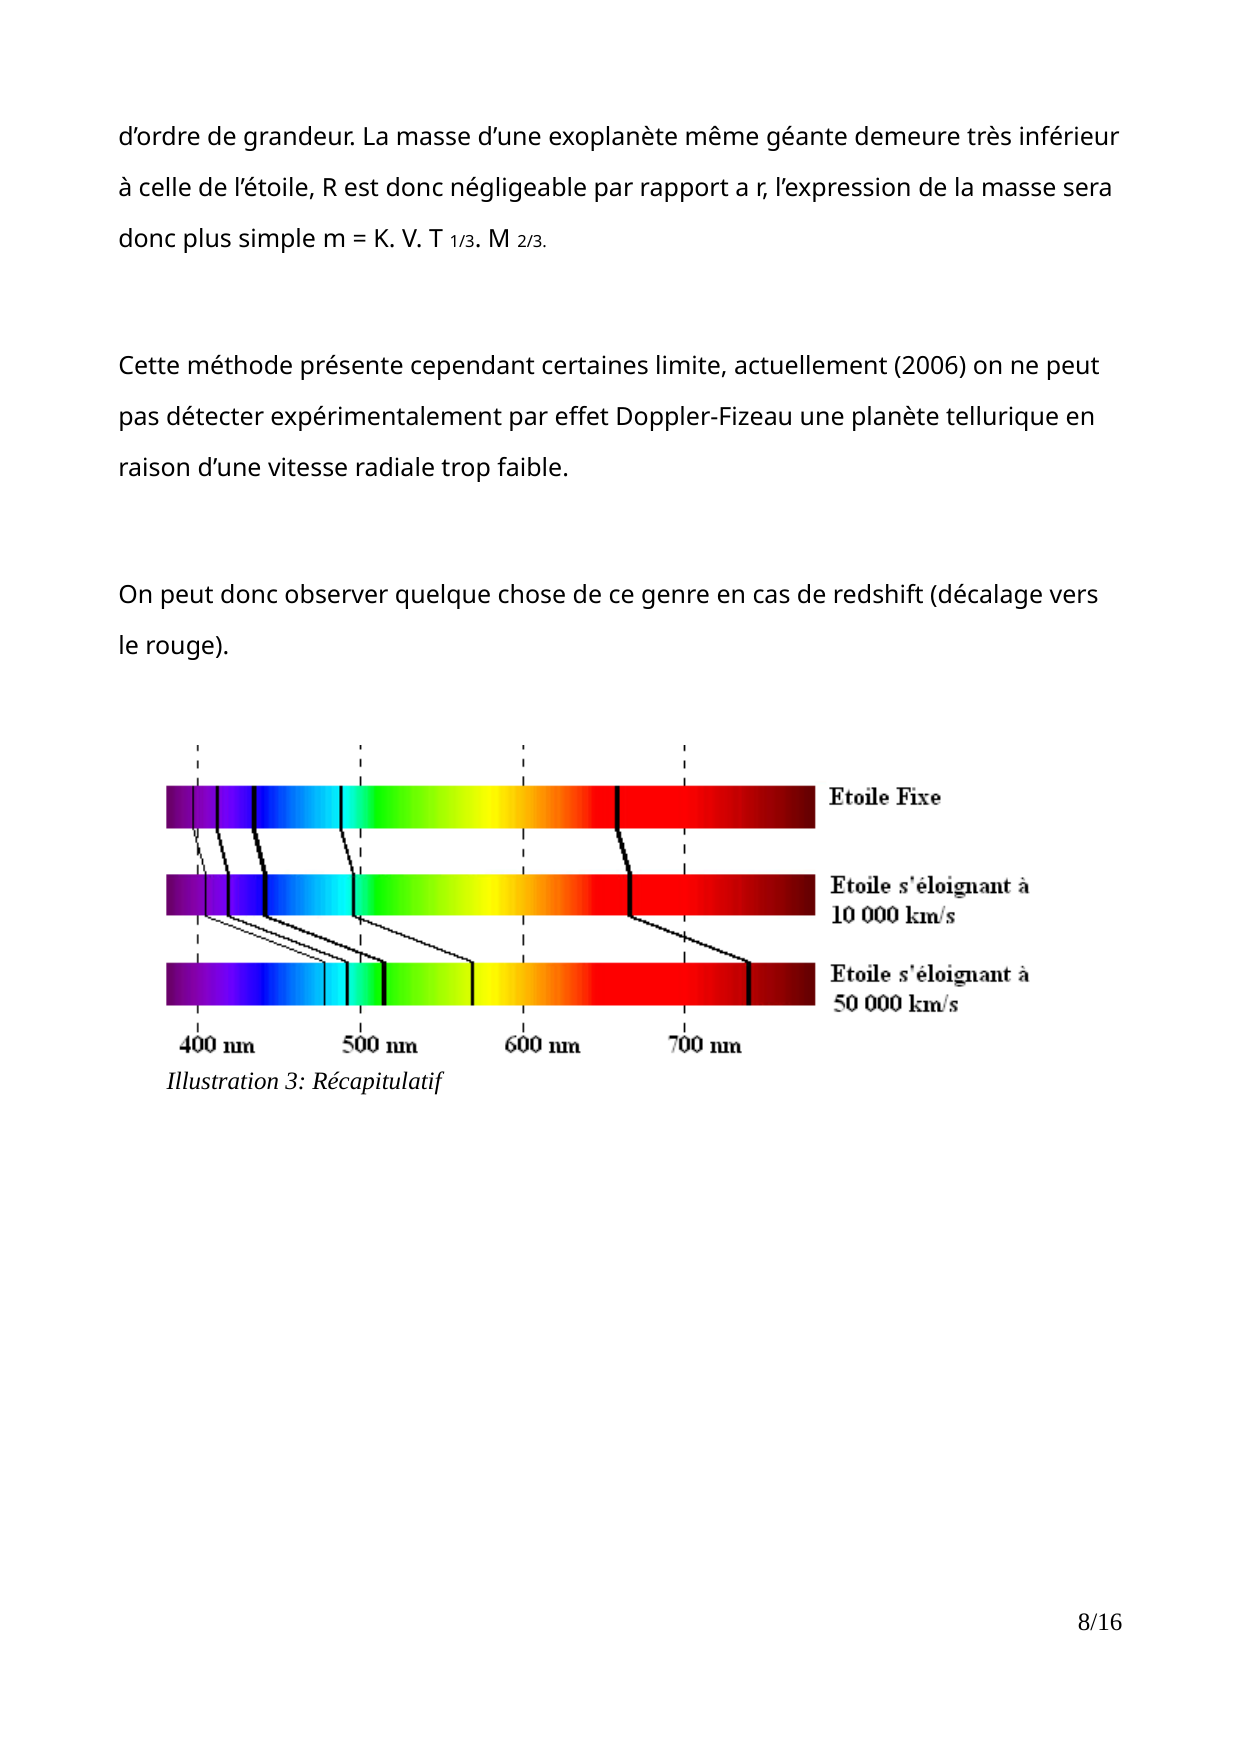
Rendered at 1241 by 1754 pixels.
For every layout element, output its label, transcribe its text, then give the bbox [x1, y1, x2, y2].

text Illustration 3: Récapitulatif [166, 1066, 1043, 1094]
text On peut donc observer quelque chose de ce genre en cas de redshift (décalage vers le rouge). [118, 576, 1122, 662]
text Cette méthode présente cependant certaines limite, actuellement (2006) on ne peut pas détecter expérimentalement par effet Doppler-Fizeau une planète tellurique en raison d’une vitesse radiale trop faible. [118, 347, 1122, 483]
text d’ordre de grandeur. La masse d’une exoplanète même géante demeure très inférieur à celle de l’étoile, R est donc négligeable par rapport a r, l’expression de la masse sera donc plus simple m = K. V. T 1/3. M 2/3. [118, 118, 1122, 254]
